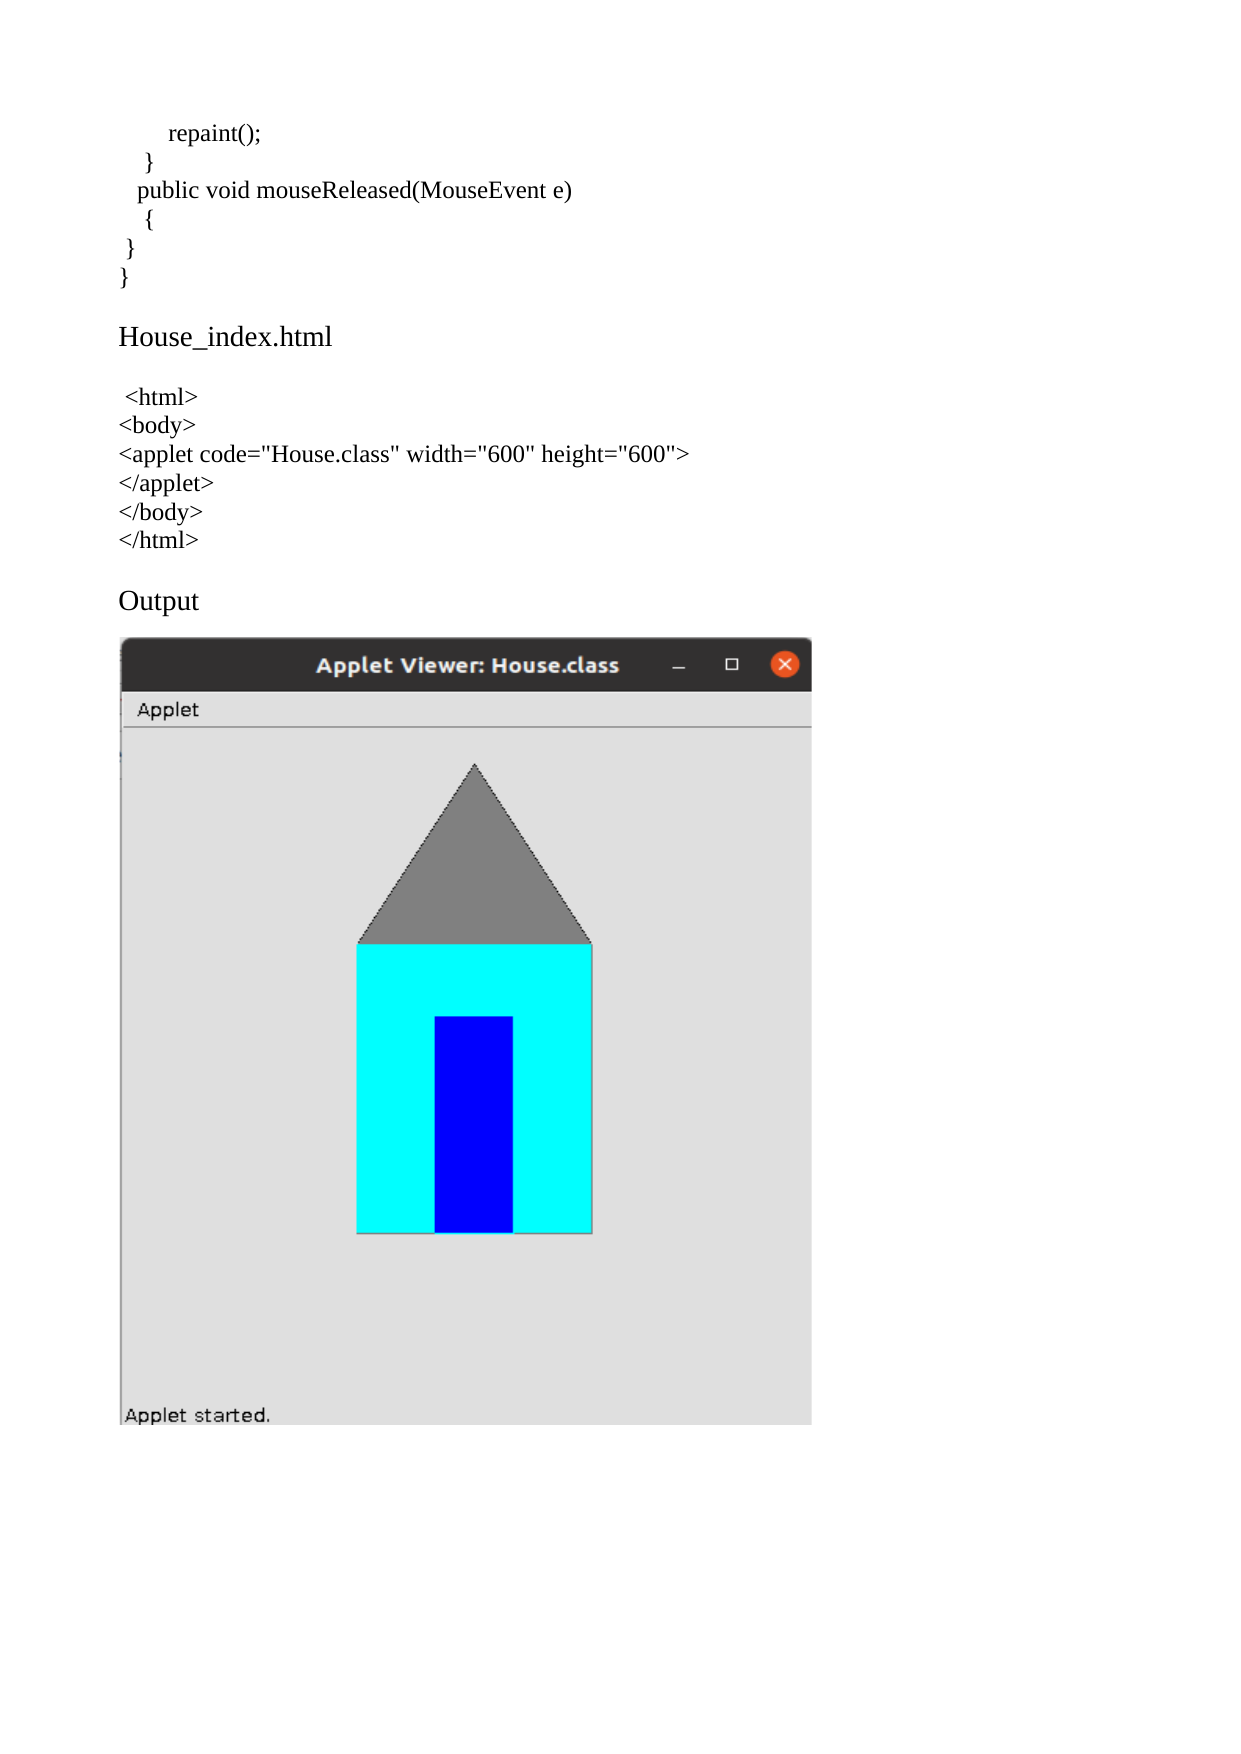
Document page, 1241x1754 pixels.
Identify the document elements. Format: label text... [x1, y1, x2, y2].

picture [119, 637, 812, 1425]
text } [118, 262, 1122, 291]
text } [118, 147, 1122, 176]
text <html> [118, 382, 1122, 410]
text public void mouseReleased(MouseEvent e) [118, 176, 1122, 204]
text </applet> [118, 468, 1122, 497]
text <body> [118, 410, 1122, 439]
text repaint(); [118, 118, 1122, 147]
text <applet code="House.class" width="600" height="600"> [118, 439, 1122, 468]
text House_index.html [118, 319, 1122, 353]
text </html> [118, 525, 1122, 554]
text Output [118, 583, 1122, 616]
text </body> [118, 497, 1122, 525]
text { [118, 204, 1122, 233]
text } [118, 233, 1122, 262]
